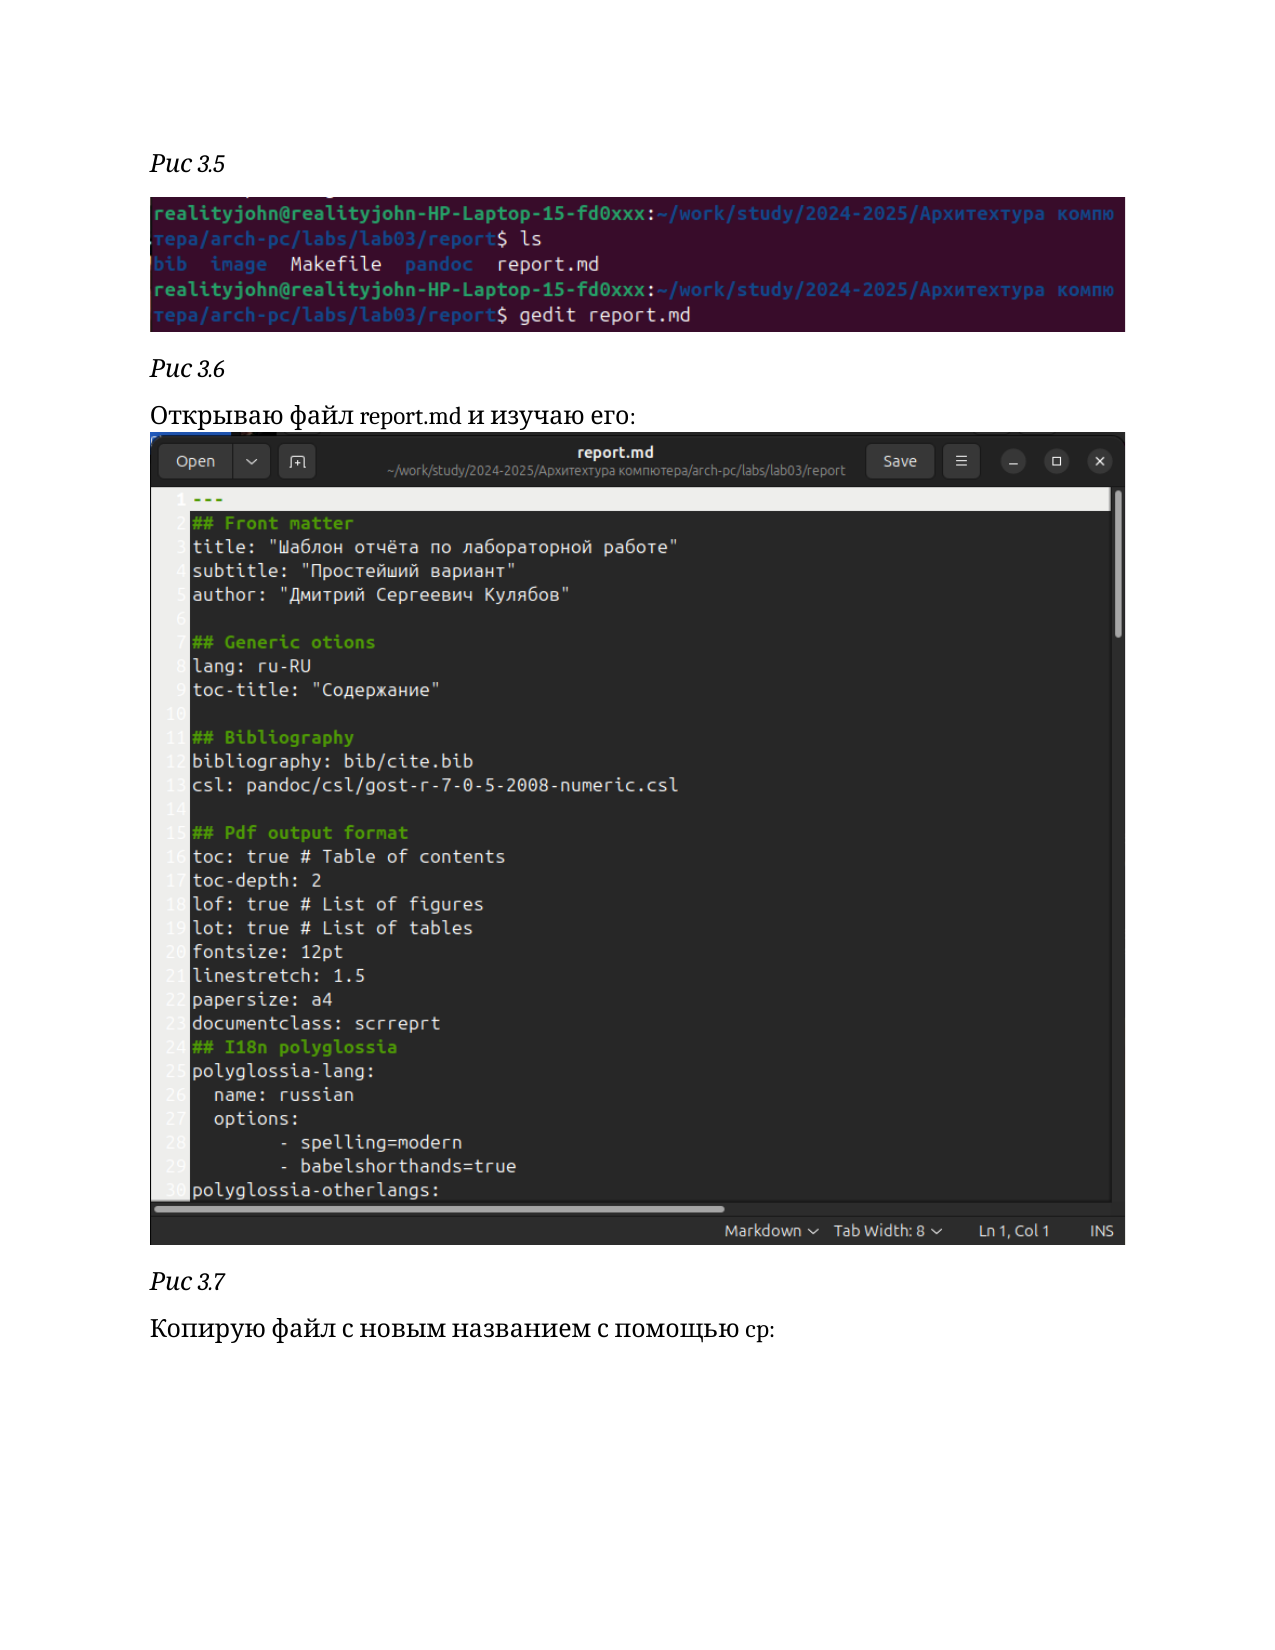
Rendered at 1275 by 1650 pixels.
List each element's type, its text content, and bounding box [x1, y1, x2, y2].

text Открываю файл report.md и изучаю его: [149, 402, 1124, 431]
subtitle Рис 3.5 [149, 150, 1124, 179]
subtitle Рис 3.7 [149, 1268, 1124, 1297]
text Копирую файл с новым названием с помощью cp: [149, 1315, 1124, 1344]
subtitle Рис 3.6 [149, 355, 1124, 383]
